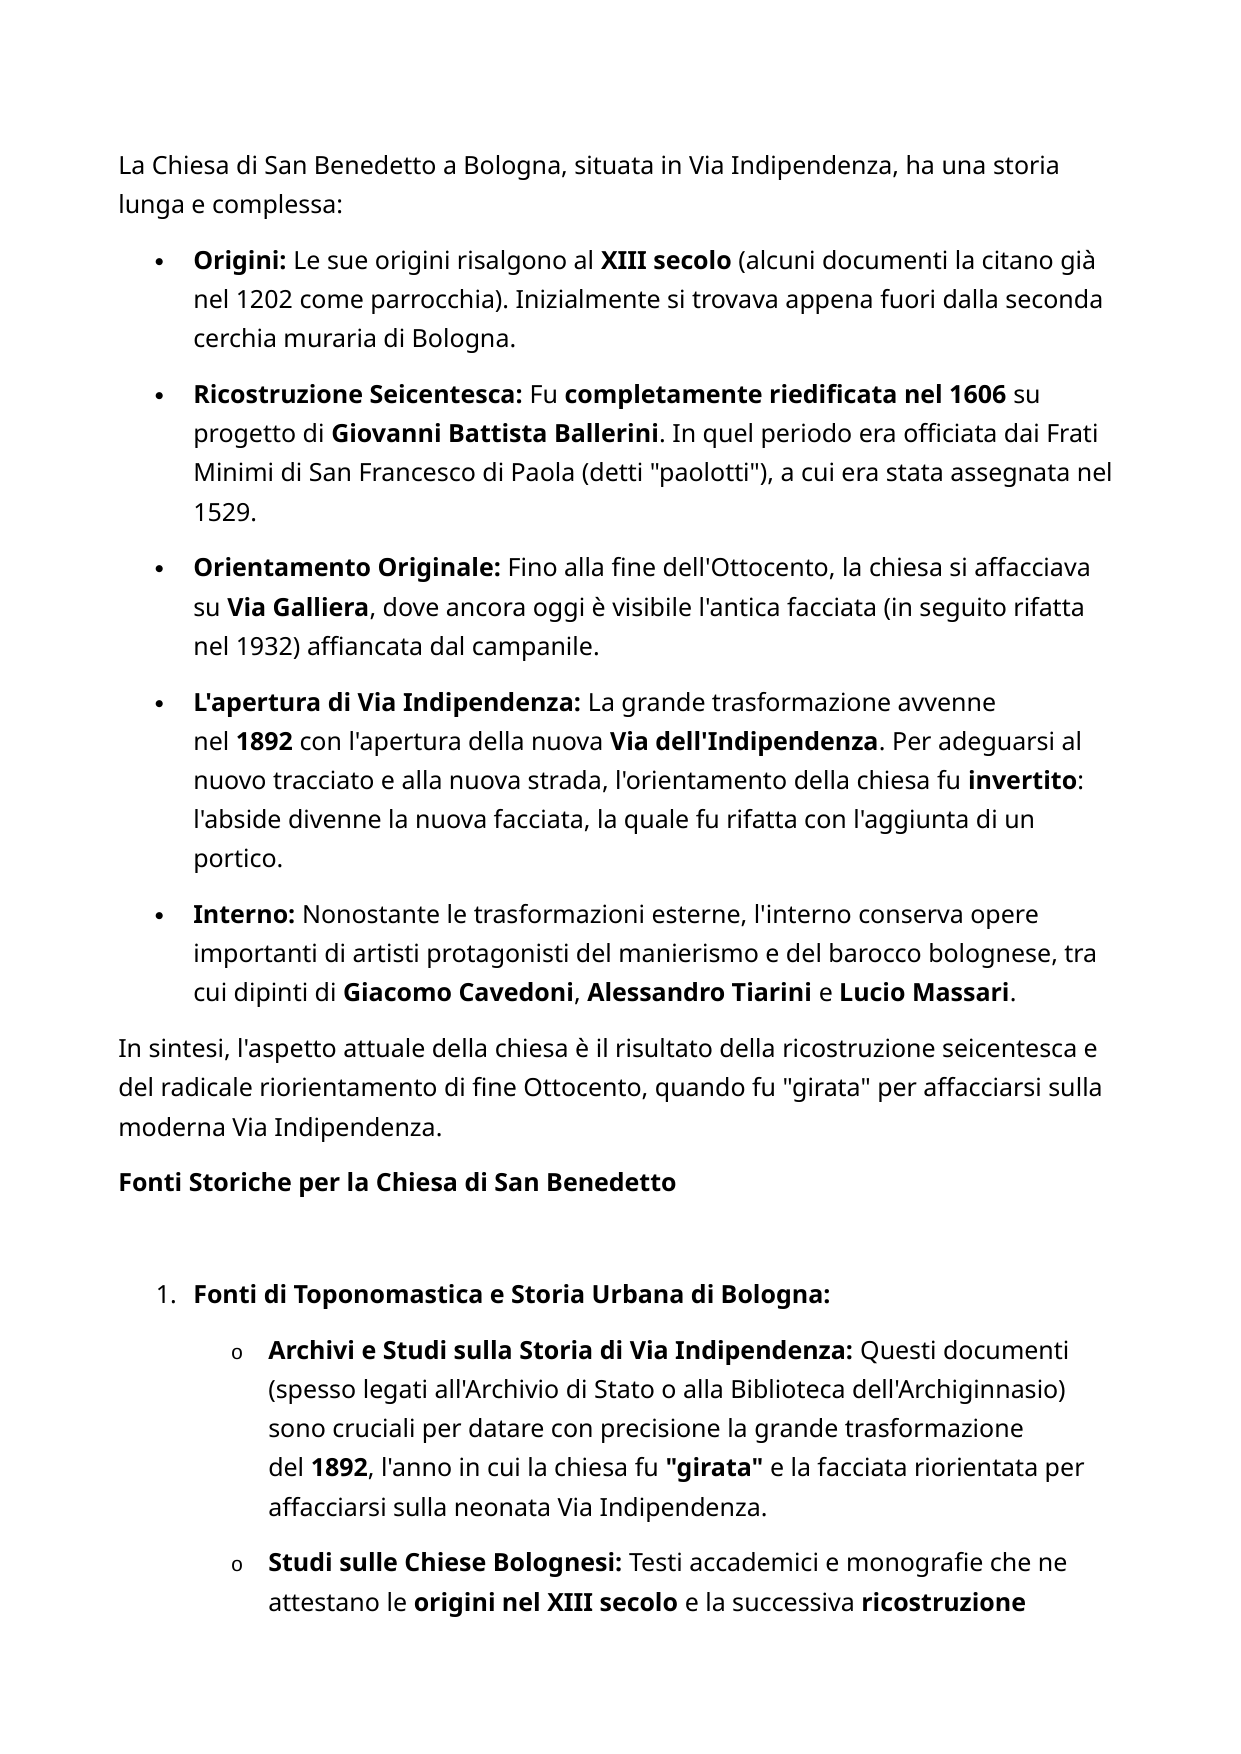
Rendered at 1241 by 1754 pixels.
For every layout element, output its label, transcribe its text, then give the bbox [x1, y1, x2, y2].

list Ricostruzione Seicentesca: Fu completamente riedificata nel 1606 su progetto di Giovanni Battista Ballerini. In quel periodo era officiata dai Frati Minimi di San Francesco di Paola (detti "paolotti"), a cui era stata assegnata nel 1529. [156, 377, 1122, 528]
text La Chiesa di San Benedetto a Bologna, situata in Via Indipendenza, ha una storia lunga e complessa: [118, 148, 1122, 221]
list Origini: Le sue origini risalgono al XIII secolo (alcuni documenti la citano già nel 1202 come parrocchia). Inizialmente si trovava appena fuori dalla seconda cerchia muraria di Bologna. [156, 243, 1122, 355]
list L'apertura di Via Indipendenza: La grande trasformazione avvenne nel 1892 con l'apertura della nuova Via dell'Indipendenza. Per adeguarsi al nuovo tracciato e alla nuova strada, l'orientamento della chiesa fu invertito: l'abside divenne la nuova facciata, la quale fu rifatta con l'aggiunta di un portico. [156, 684, 1122, 875]
list Archivi e Studi sulla Storia di Via Indipendenza: Questi documenti (spesso legati all'Archivio di Stato o alla Biblioteca dell'Archiginnasio) sono cruciali per datare con precisione la grande trasformazione del 1892, l'anno in cui la chiesa fu "girata" e la facciata riorientata per affacciarsi sulla neonata Via Indipendenza. [231, 1333, 1122, 1523]
text Fonti Storiche per la Chiesa di San Benedetto [118, 1165, 1122, 1199]
list Studi sulle Chiese Bolognesi: Testi accademici e monografie che ne attestano le origini nel XIII secolo e la successiva ricostruzione [231, 1545, 1122, 1618]
text In sintesi, l'aspetto attuale della chiesa è il risultato della ricostruzione seicentesca e del radicale riorientamento di fine Ottocento, quando fu "girata" per affacciarsi sulla moderna Via Indipendenza. [118, 1031, 1122, 1143]
list Interno: Nonostante le trasformazioni esterne, l'interno conserva opere importanti di artisti protagonisti del manierismo e del barocco bolognese, tra cui dipinti di Giacomo Cavedoni, Alessandro Tiarini e Lucio Massari. [156, 897, 1122, 1009]
list Fonti di Toponomastica e Storia Urbana di Bologna: [156, 1277, 1122, 1311]
list Orientamento Originale: Fino alla fine dell'Ottocento, la chiesa si affacciava su Via Galliera, dove ancora oggi è visibile l'antica facciata (in seguito rifatta nel 1932) affiancata dal campanile. [156, 550, 1122, 662]
